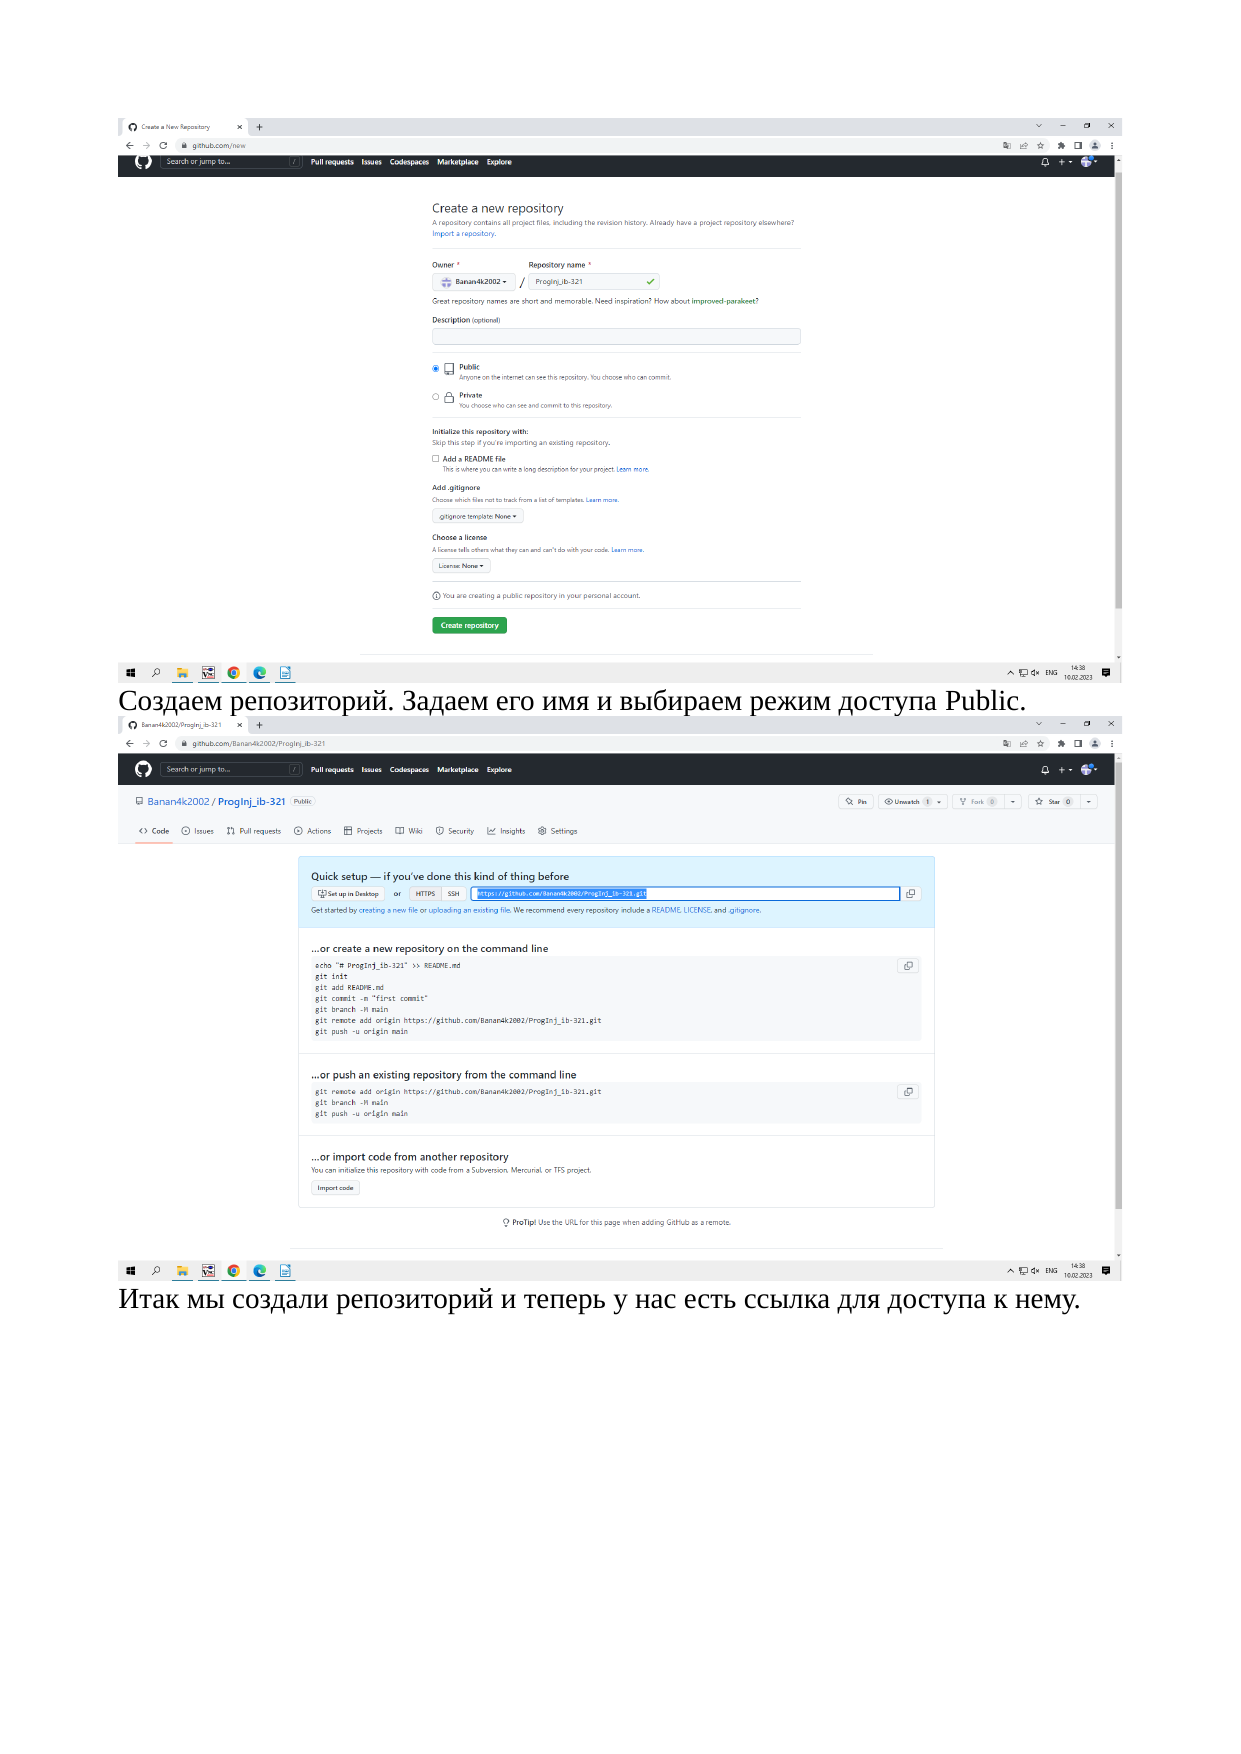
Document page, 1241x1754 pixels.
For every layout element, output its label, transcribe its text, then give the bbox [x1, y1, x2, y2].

text Создаем репозиторий. Задаем его имя и выбираем режим доступа Public. [118, 683, 1122, 716]
picture [118, 716, 1123, 1281]
picture [118, 118, 1123, 683]
text Итак мы создали репозиторий и теперь у нас есть ссылка для доступа к нему. [118, 1281, 1122, 1314]
